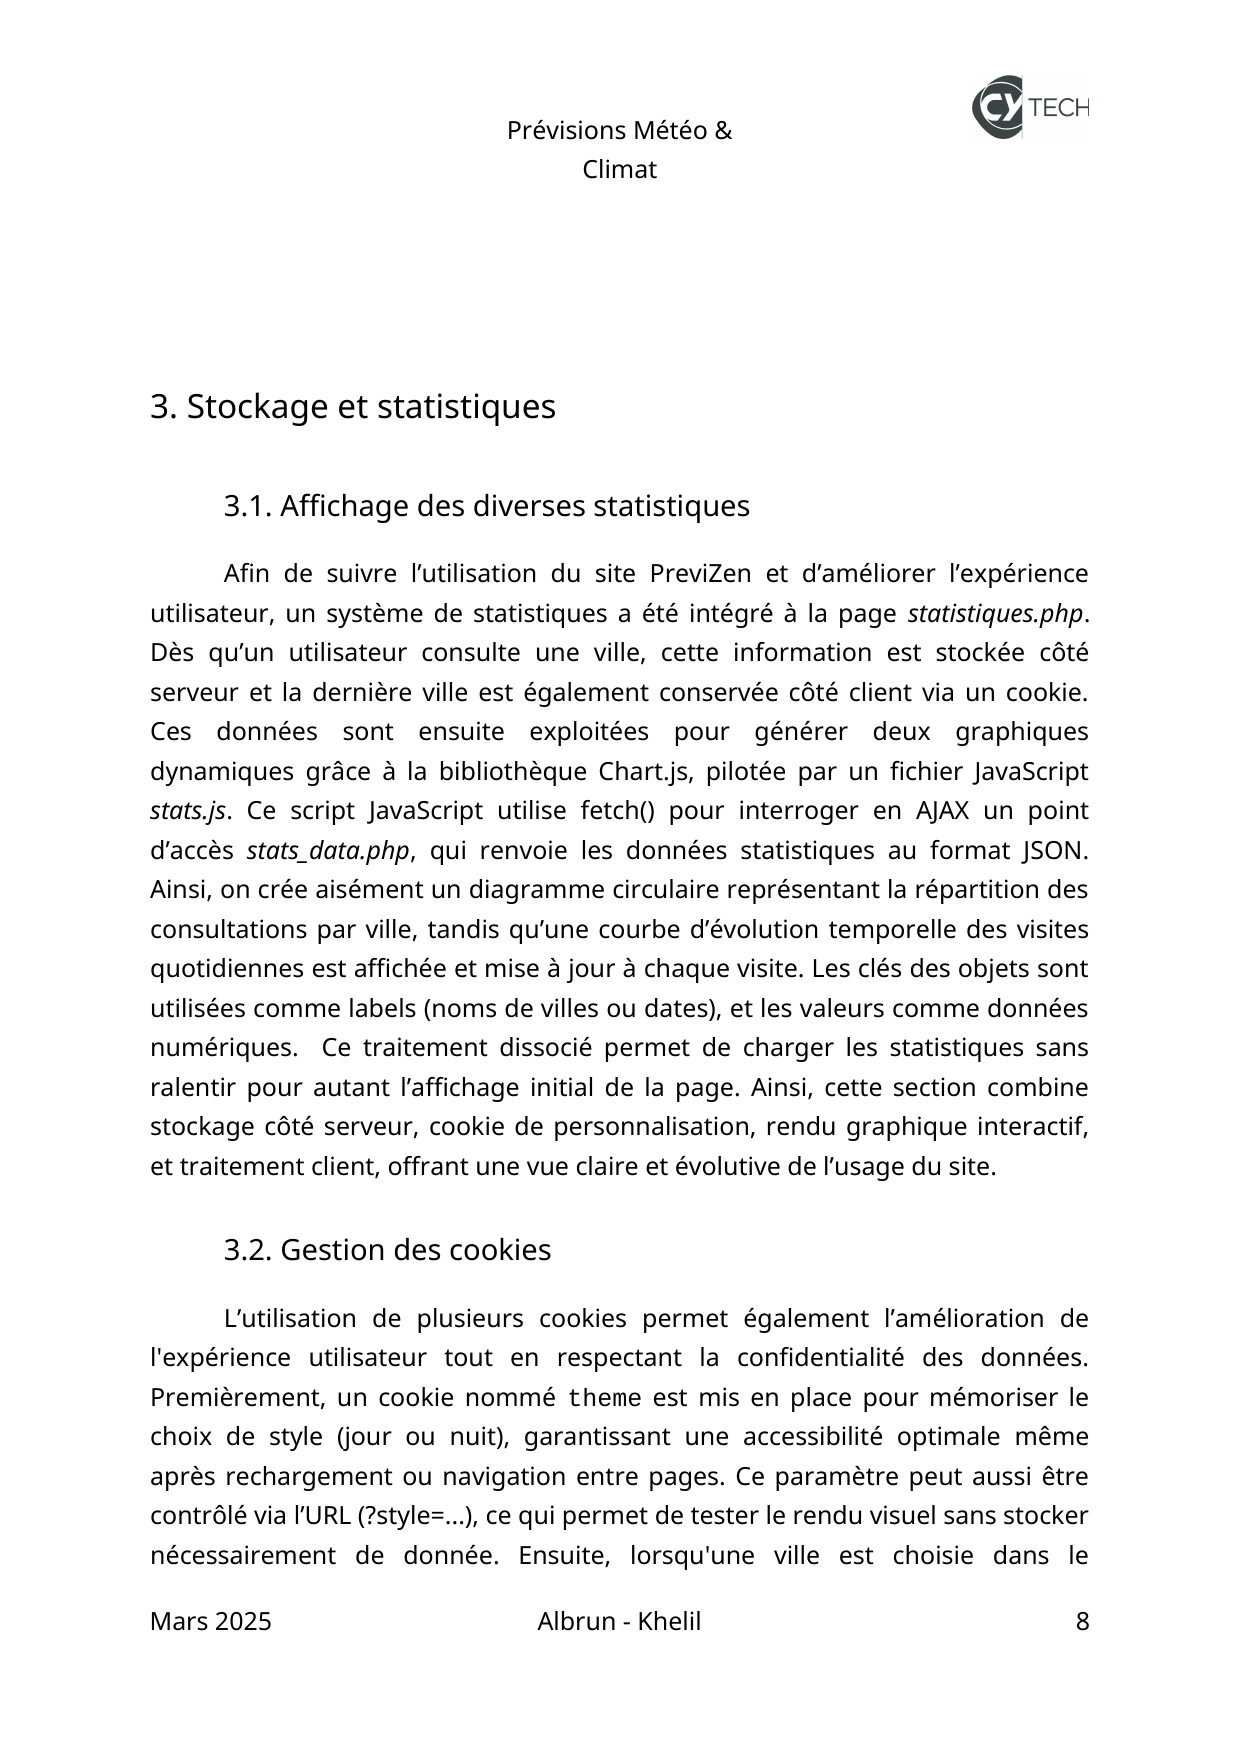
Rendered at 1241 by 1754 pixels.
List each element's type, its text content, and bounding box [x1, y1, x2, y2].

subtitle 3.1. Affichage des diverses statistiques [150, 485, 1090, 525]
subtitle 3.2. Gestion des cookies [150, 1229, 1090, 1269]
subtitle 3. Stockage et statistiques [150, 382, 1090, 428]
picture [970, 75, 1089, 139]
text L’utilisation de plusieurs cookies permet également l’amélioration de l'expérience utilisateur tout en respectant la confidentialité des données. Premièrement, un cookie nommé theme est mis en place pour mémoriser le choix de style (jour ou nuit), garantissant une accessibilité optimale même après rechargement ou navigation entre pages. Ce paramètre peut aussi être contrôlé via l’URL (?style=...), ce qui permet de tester le rendu visuel sans stocker nécessairement de donnée. Ensuite, lorsqu'une ville est choisie dans le [150, 1300, 1090, 1571]
text Afin de suivre l’utilisation du site PreviZen et d’améliorer l’expérience utilisateur, un système de statistiques a été intégré à la page statistiques.php. Dès qu’un utilisateur consulte une ville, cette information est stockée côté serveur et la dernière ville est également conservée côté client via un cookie. Ces données sont ensuite exploitées pour générer deux graphiques dynamiques grâce à la bibliothèque Chart.js, pilotée par un fichier JavaScript stats.js. Ce script JavaScript utilise fetch() pour interroger en AJAX un point d’accès stats_data.php, qui renvoie les données statistiques au format JSON. Ainsi, on crée aisément un diagramme circulaire représentant la répartition des consultations par ville, tandis qu’une courbe d’évolution temporelle des visites quotidiennes est affichée et mise à jour à chaque visite. Les clés des objets sont utilisées comme labels (noms de villes ou dates), et les valeurs comme données numériques. Ce traitement dissocié permet de charger les statistiques sans ralentir pour autant l’affichage initial de la page. Ainsi, cette section combine stockage côté serveur, cookie de personnalisation, rendu graphique interactif, et traitement client, offrant une vue claire et évolutive de l’usage du site. [150, 556, 1090, 1182]
